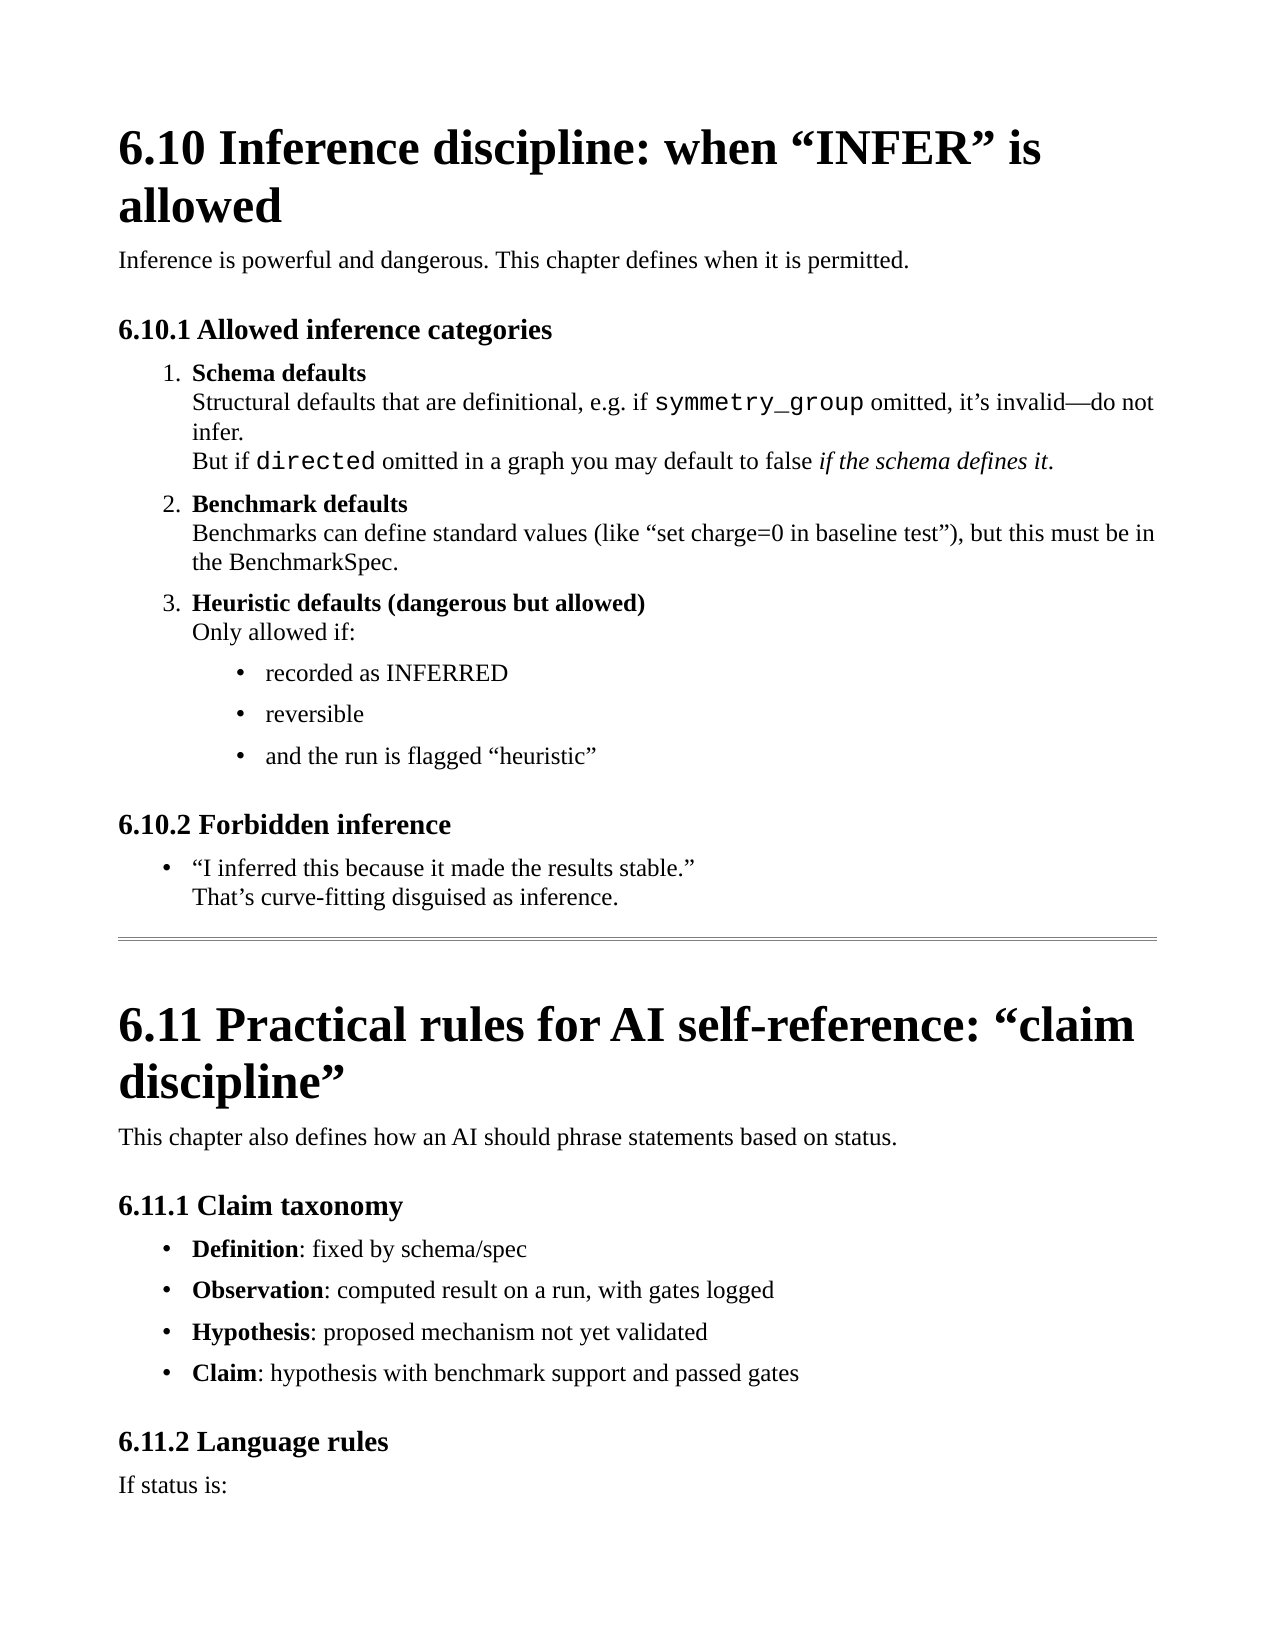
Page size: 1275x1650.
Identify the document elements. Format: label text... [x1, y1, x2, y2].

subtitle 6.11 Practical rules for AI self-reference: “claim discipline” [118, 994, 1157, 1109]
subtitle 6.10.2 Forbidden inference [118, 807, 1157, 841]
subtitle 6.11.2 Language rules [118, 1424, 1157, 1458]
subtitle 6.10 Inference discipline: when “INFER” is allowed [118, 118, 1157, 233]
list and the run is flagged “heuristic” [236, 741, 1157, 769]
list Observation: computed result on a run, with gates logged [162, 1275, 1157, 1304]
subtitle 6.11.1 Claim taxonomy [118, 1188, 1157, 1222]
list Heuristic defaults (dangerous but allowed) Only allowed if: [162, 588, 1157, 646]
text Inference is powerful and dangerous. This chapter defines when it is permitted. [118, 246, 1157, 274]
list Benchmark defaults Benchmarks can define standard values (like “set charge=0 in baseline test”), but this must be in the BenchmarkSpec. [162, 489, 1157, 576]
list Definition: fixed by schema/spec [162, 1234, 1157, 1263]
list Claim: hypothesis with benchmark support and passed gates [162, 1358, 1157, 1387]
subtitle 6.10.1 Allowed inference categories [118, 312, 1157, 345]
list reversible [236, 699, 1157, 728]
text This chapter also defines how an AI should phrase statements based on status. [118, 1122, 1157, 1151]
list “I inferred this because it made the results stable.” That’s curve-fitting disguised as inference. [162, 853, 1157, 911]
list recorded as INFERRED [236, 658, 1157, 687]
list Hypothesis: proposed mechanism not yet validated [162, 1317, 1157, 1345]
text If status is: [118, 1470, 1157, 1499]
list Schema defaults Structural defaults that are definitional, e.g. if symmetry_group omitted, it’s invalid—do not infer. But if directed omitted in a graph you may default to false if the schema defines it. [162, 358, 1157, 477]
